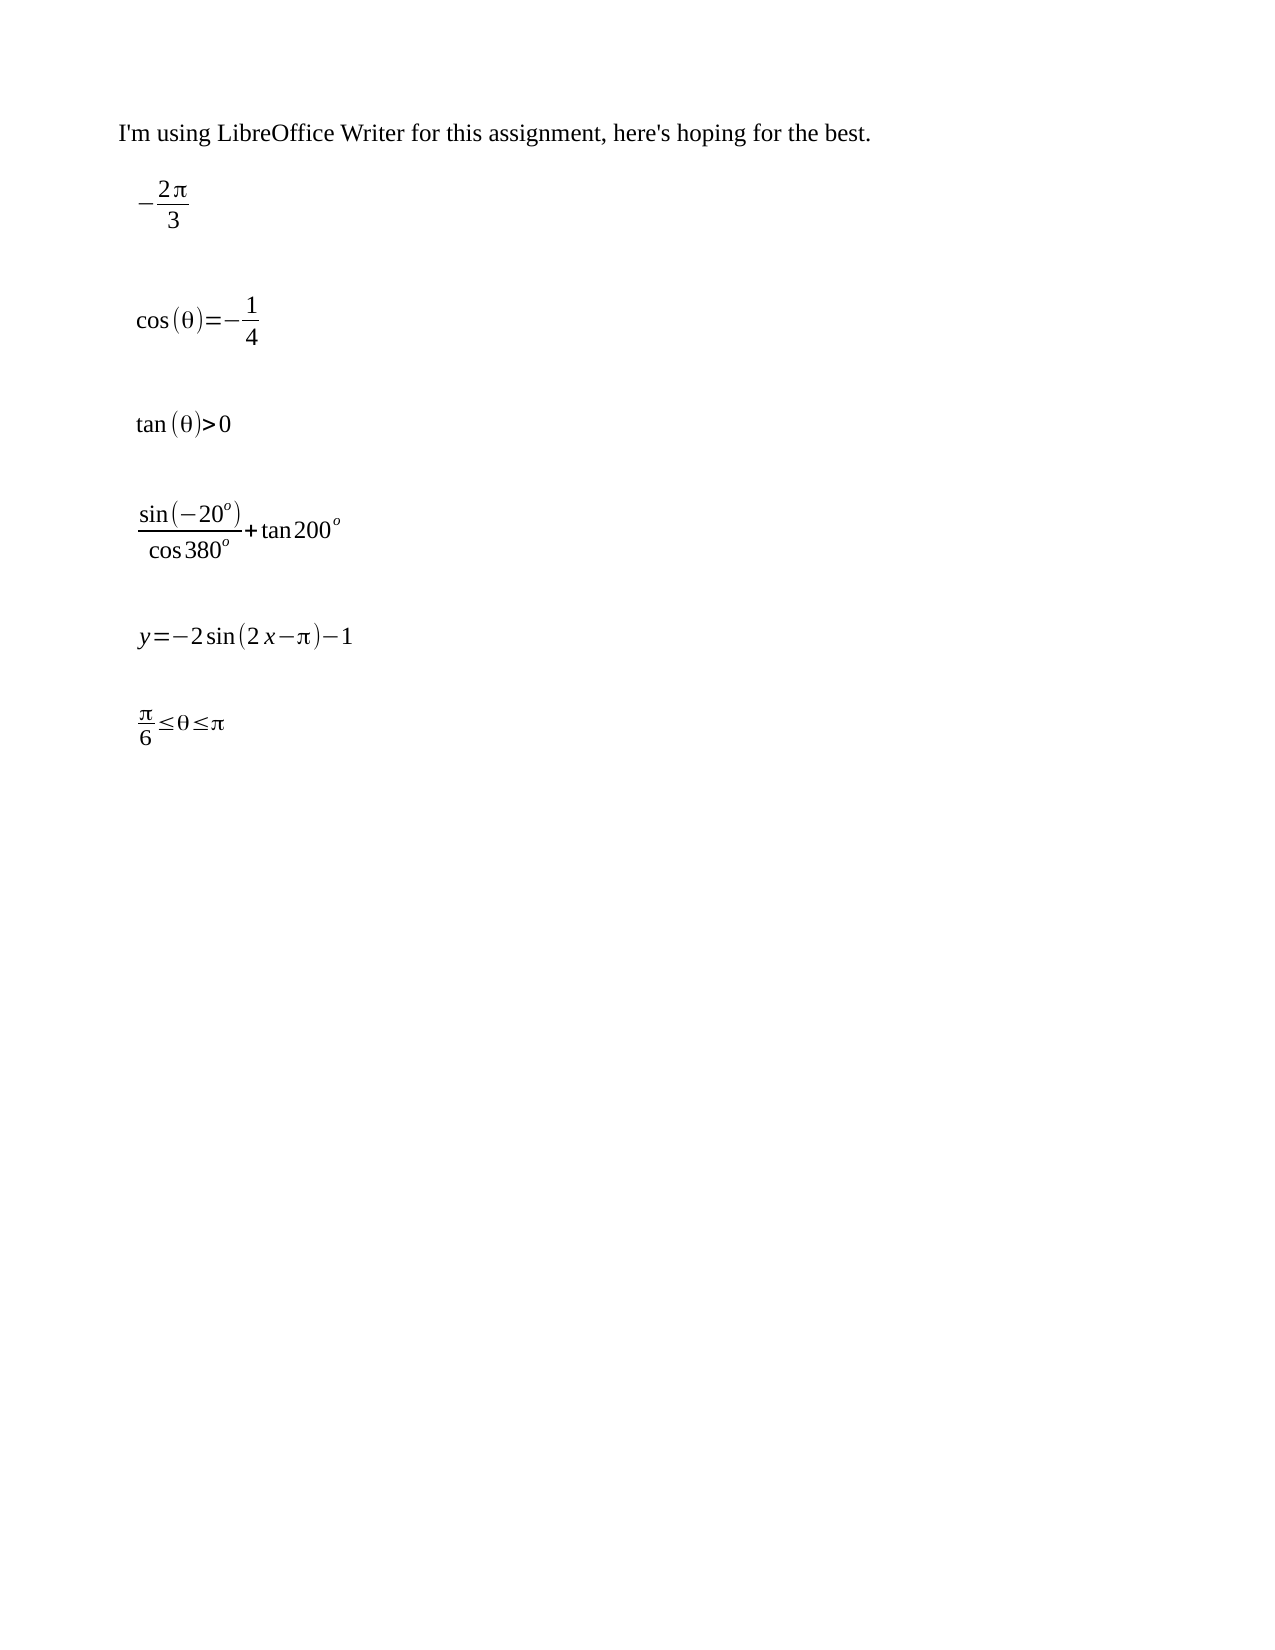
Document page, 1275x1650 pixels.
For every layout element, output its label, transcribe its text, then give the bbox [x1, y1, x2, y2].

text I'm using LibreOffice Writer for this assignment, here's hoping for the best. [118, 118, 1157, 147]
